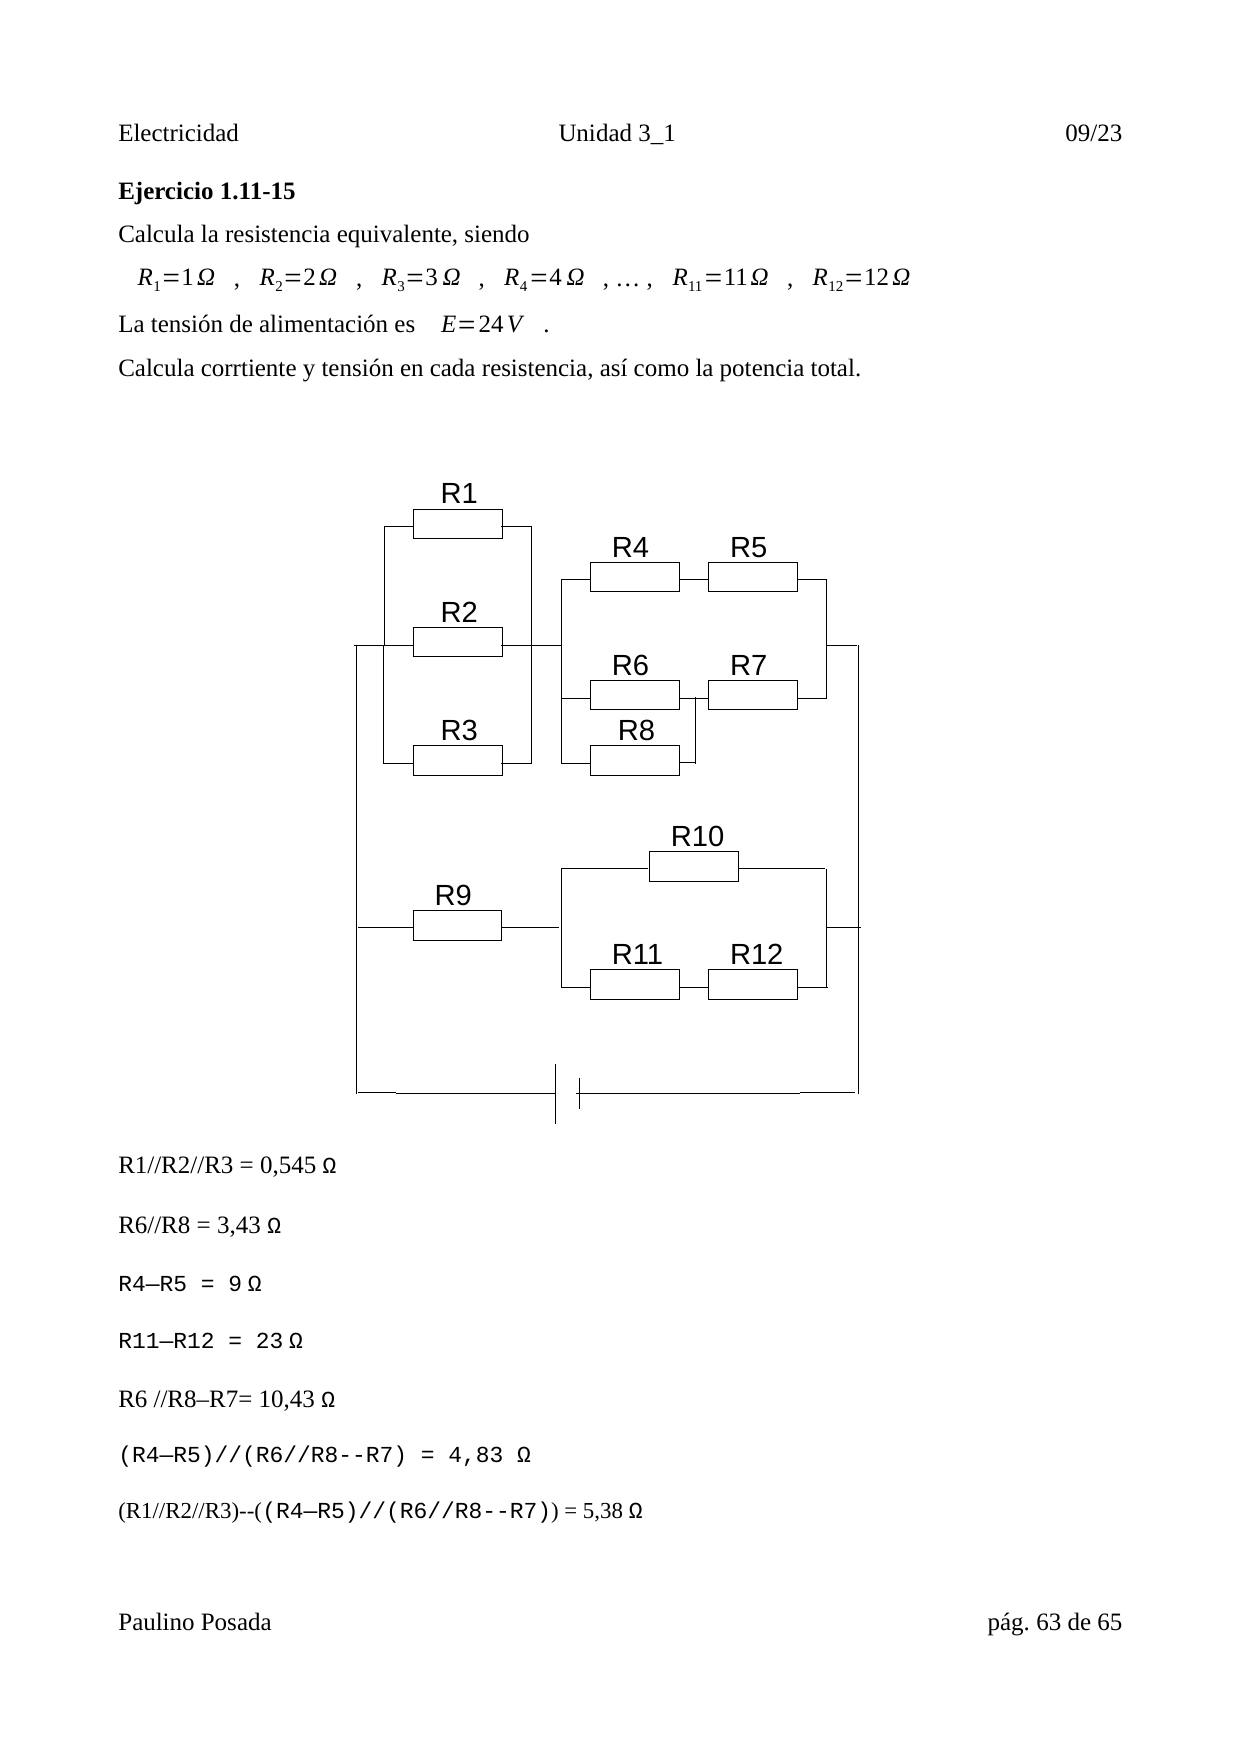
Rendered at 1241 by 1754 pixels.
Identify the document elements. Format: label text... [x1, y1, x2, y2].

text R6 //R8–R7= 10,43 Ω [118, 1384, 1122, 1414]
text (R4—R5)//(R6//R8--R7) = 4,83 Ω [118, 1444, 1122, 1470]
text Calcula corrtiente y tensión en cada resistencia, así como la potencia total. [118, 353, 1122, 381]
text R4—R5 = 9 Ω [118, 1270, 1122, 1298]
text Ejercicio 1.11-15 [118, 176, 1122, 205]
text R1//R2//R3 = 0,545 Ω [118, 1150, 1122, 1181]
text Calcula la resistencia equivalente, siendo [118, 219, 1122, 248]
text R6//R8 = 3,43 Ω [118, 1210, 1122, 1240]
text R11—R12 = 23 Ω [118, 1327, 1122, 1355]
text La tensión de alimentación es . [118, 309, 1122, 338]
text (R1//R2//R3)--((R4—R5)//(R6//R8--R7)) = 5,38 Ω [118, 1497, 1122, 1525]
text ,,,, … ,, [118, 263, 1122, 295]
